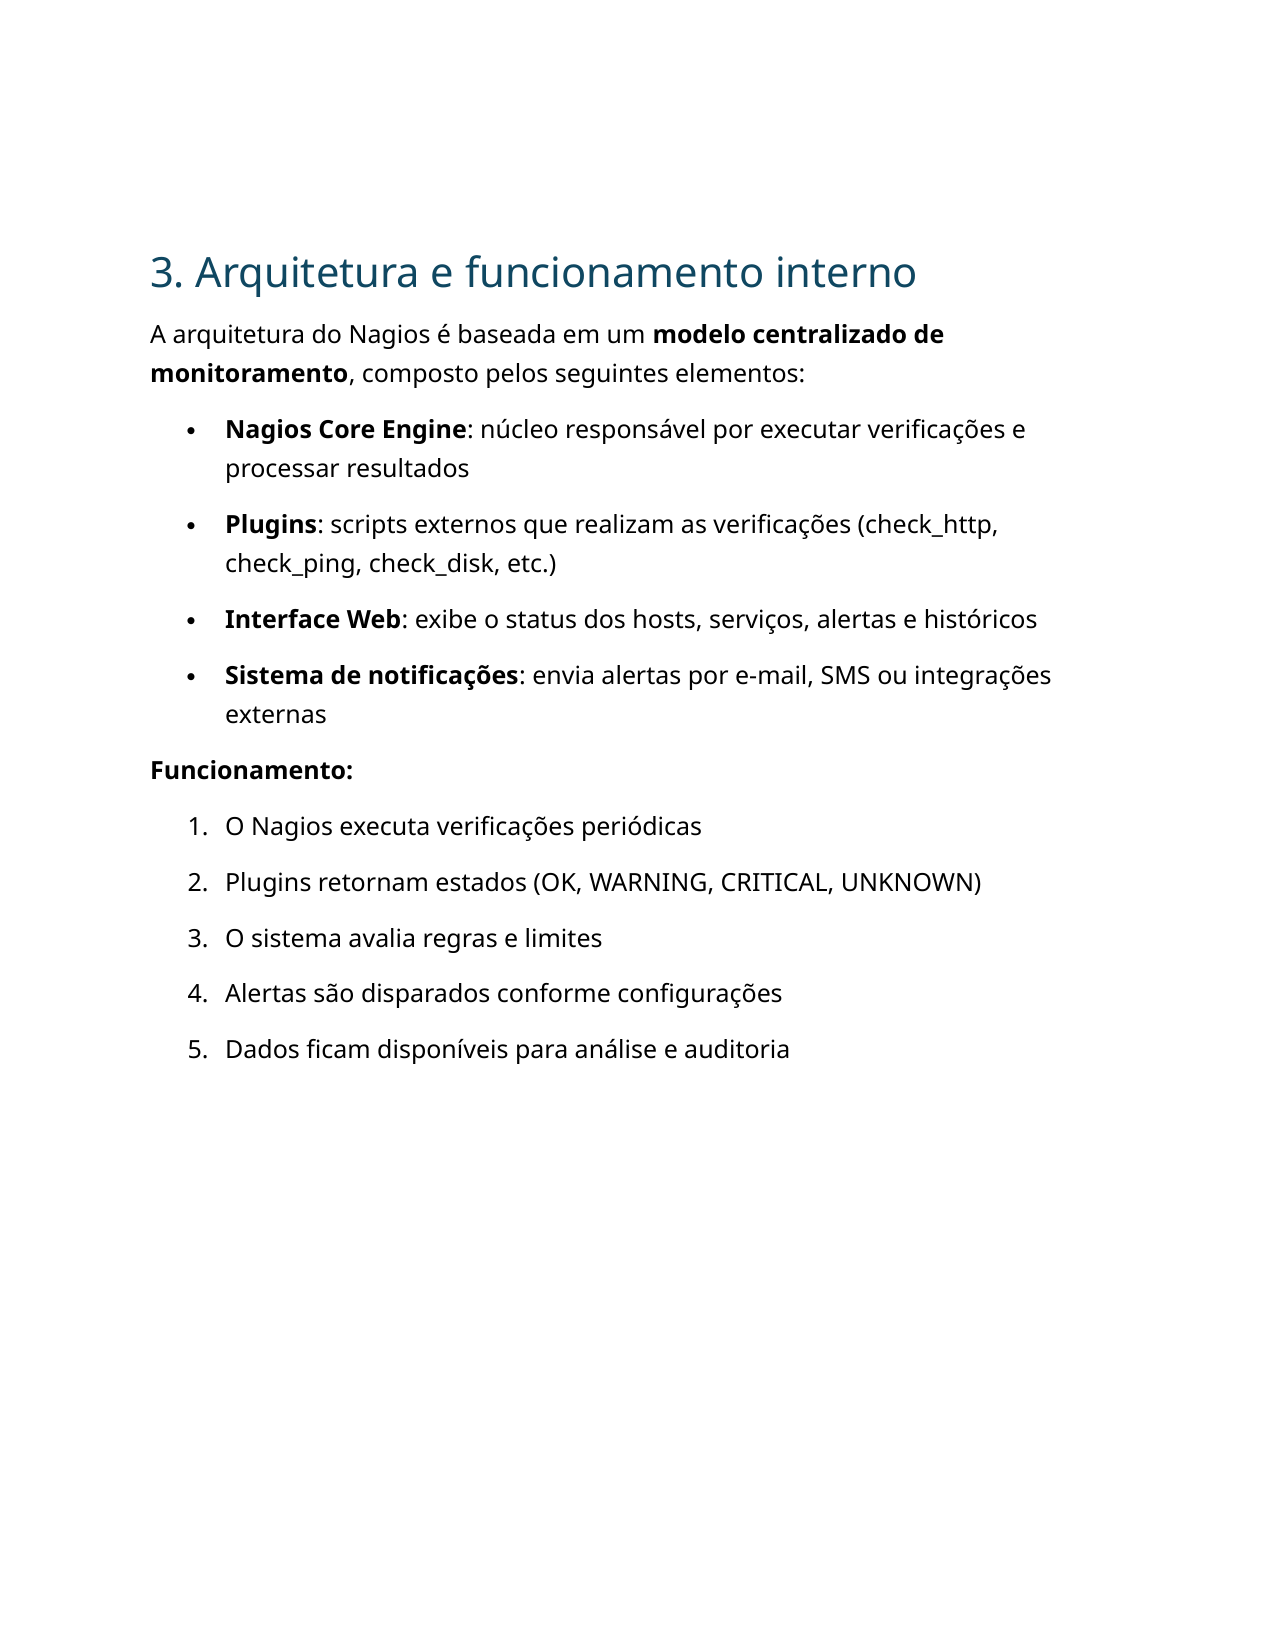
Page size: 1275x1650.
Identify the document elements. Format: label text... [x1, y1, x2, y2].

list O Nagios executa verificações periódicas [187, 808, 1125, 843]
subtitle 3. Arquitetura e funcionamento interno [150, 243, 1125, 300]
list Interface Web: exibe o status dos hosts, serviços, alertas e históricos [187, 602, 1125, 636]
list Sistema de notificações: envia alertas por e-mail, SMS ou integrações externas [187, 658, 1125, 731]
list Plugins: scripts externos que realizam as verificações (check_http, check_ping, check_disk, etc.) [187, 507, 1125, 580]
text Funcionamento: [150, 753, 1125, 787]
text A arquitetura do Nagios é baseada em um modelo centralizado de monitoramento, composto pelos seguintes elementos: [150, 317, 1125, 390]
list Nagios Core Engine: núcleo responsável por executar verificações e processar resultados [187, 412, 1125, 485]
list O sistema avalia regras e limites [187, 920, 1125, 954]
list Dados ficam disponíveis para análise e auditoria [187, 1032, 1125, 1066]
list Plugins retornam estados (OK, WARNING, CRITICAL, UNKNOWN) [187, 864, 1125, 898]
list Alertas são disparados conforme configurações [187, 976, 1125, 1010]
